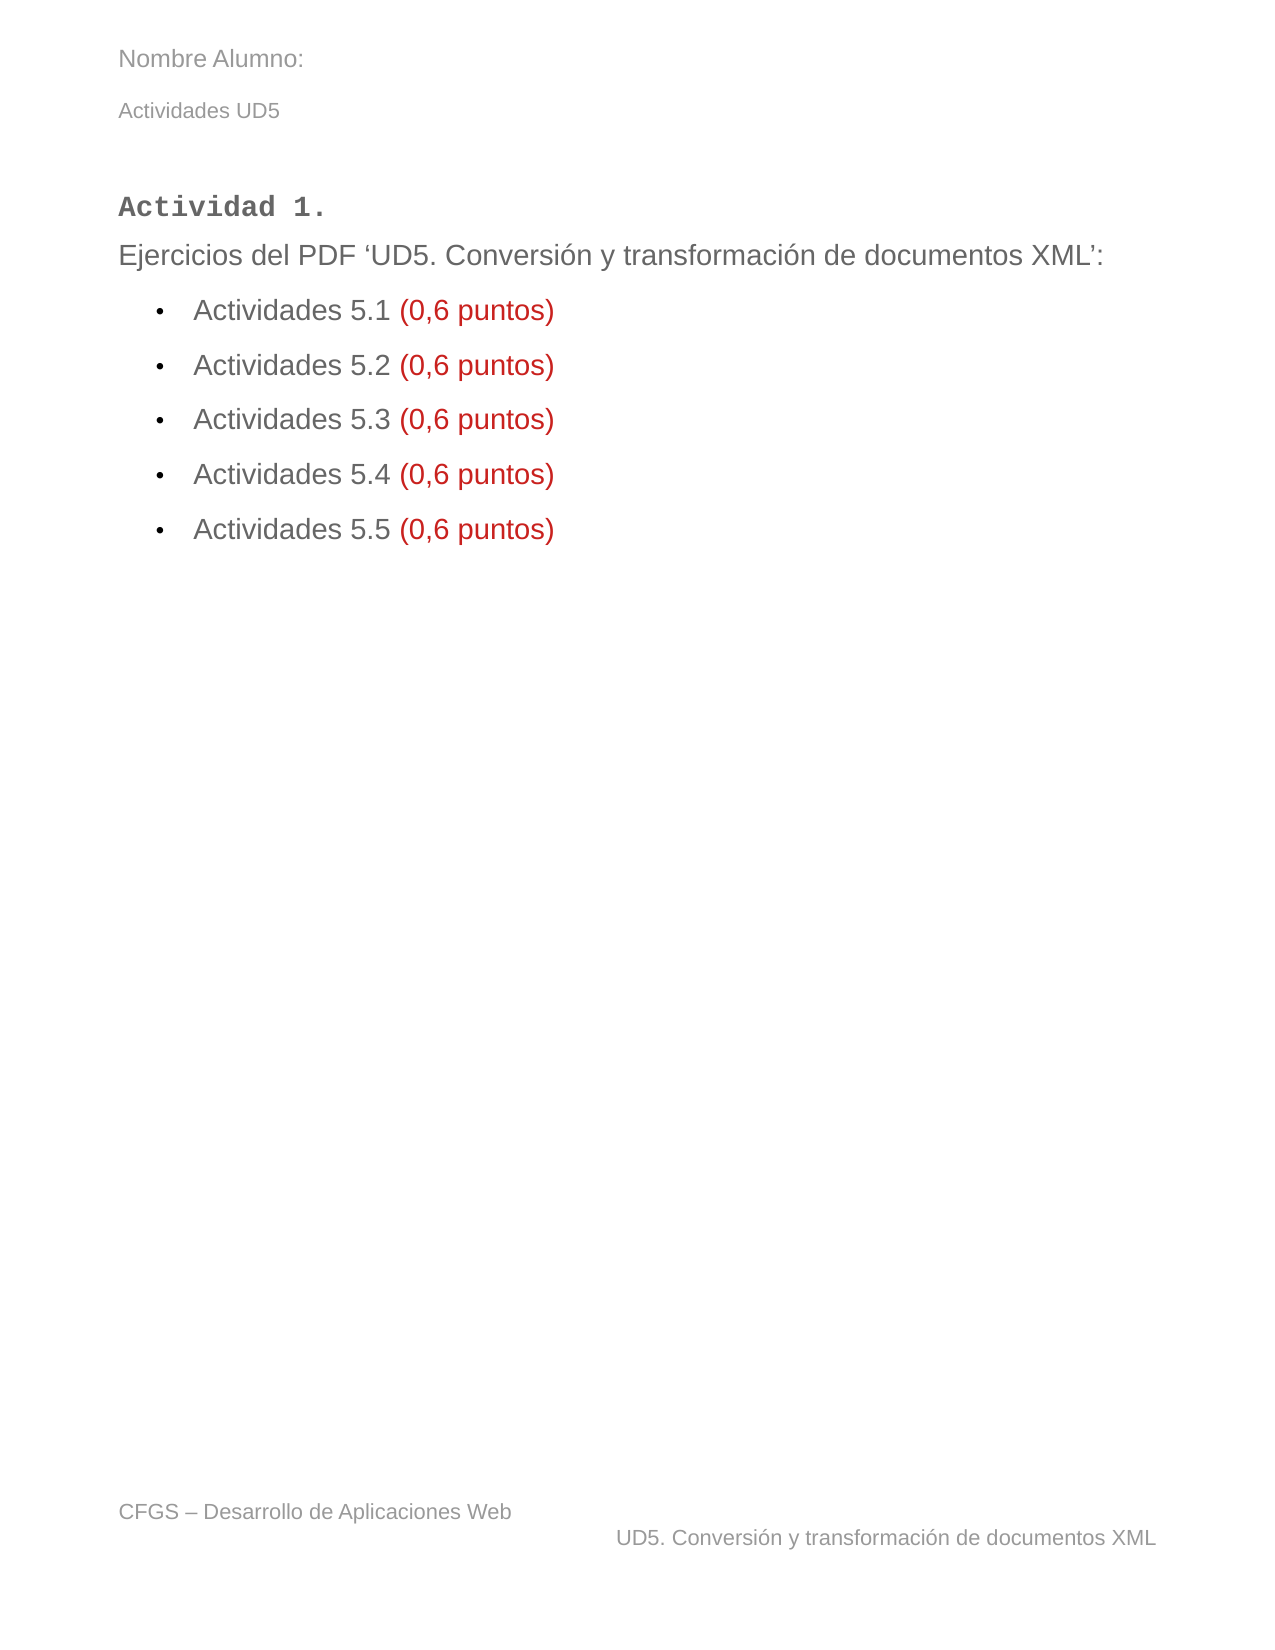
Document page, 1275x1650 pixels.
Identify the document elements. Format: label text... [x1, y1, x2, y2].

list Actividades 5.5 (0,6 puntos) [156, 512, 1157, 546]
subtitle Actividad 1. [118, 192, 1157, 226]
list Actividades 5.2 (0,6 puntos) [156, 348, 1157, 381]
text Ejercicios del PDF ‘UD5. Conversión y transformación de documentos XML’: [118, 238, 1157, 272]
list Actividades 5.1 (0,6 puntos) [156, 293, 1157, 326]
list Actividades 5.4 (0,6 puntos) [156, 457, 1157, 491]
list Actividades 5.3 (0,6 puntos) [156, 402, 1157, 436]
